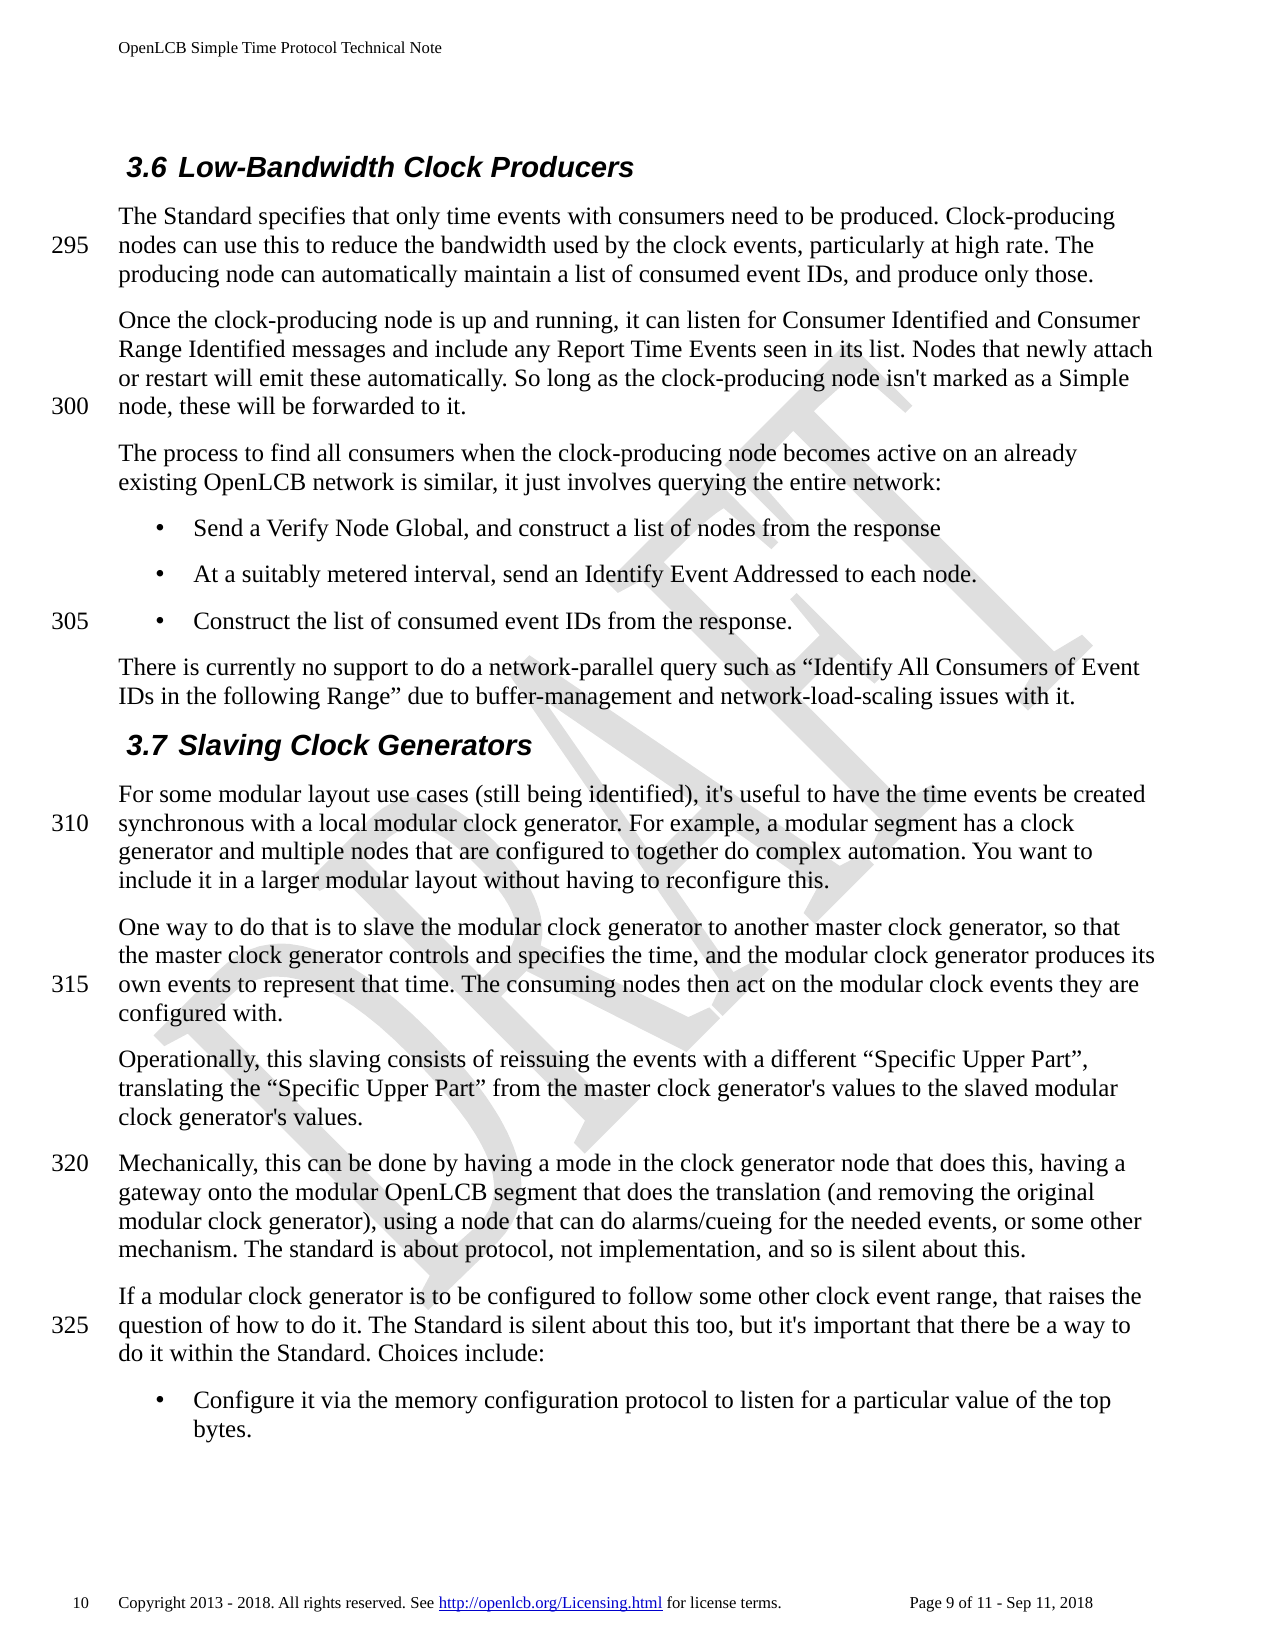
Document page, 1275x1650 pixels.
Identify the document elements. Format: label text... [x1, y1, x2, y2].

text The process to find all consumers when the clock-producing node becomes active on an already existing OpenLCB network is similar, it just involves querying the entire network: [757, 438, 856, 495]
text There is currently no support to do a network-parallel query such as “Identify All Consumers of Event IDs in the following Range” due to buffer-management and network-load-scaling issues with it. [798, 652, 1032, 710]
text For some modular layout use cases (still being identified), it's useful to have the time events be created synchronous with a local modular clock generator. For example, a modular segment has a clock generator and multiple nodes that are configured to together do complex automation. You want to include it in a larger modular layout without having to reconfigure this. [118, 779, 659, 894]
text Mechanically, this can be done by having a mode in the clock generator node that does this, having a gateway onto the modular OpenLCB segment that does the translation (and removing the original modular clock generator), using a node that can do alarms/cueing for the needed events, or some other mechanism. The standard is about protocol, not implementation, and so is silent about this. [478, 1148, 1157, 1263]
list Send a Verify Node Global, and construct a list of nodes from the response [917, 513, 1157, 542]
text For some modular layout use cases (still being identified), it's useful to have the time events be created synchronous with a local modular clock generator. For example, a modular segment has a clock generator and multiple nodes that are configured to together do complex automation. You want to include it in a larger modular layout without having to reconfigure this. [600, 779, 701, 855]
text Operationally, this slaving consists of reissuing the events with a different “Specific Upper Part”, translating the “Specific Upper Part” from the master clock generator's values to the slaved modular clock generator's values. [118, 1044, 284, 1131]
list Send a Verify Node Global, and construct a list of nodes from the response [686, 513, 761, 542]
text For some modular layout use cases (still being identified), it's useful to have the time events be created synchronous with a local modular clock generator. For example, a modular segment has a clock generator and multiple nodes that are configured to together do complex automation. You want to include it in a larger modular layout without having to reconfigure this. [670, 825, 816, 894]
subtitle [639, 728, 821, 761]
text One way to do that is to slave the modular clock generator to another master clock generator, so that the master clock generator controls and specifies the time, and the modular clock generator produces its own events to represent that time. The consuming nodes then act on the modular clock events they are configured with. [118, 912, 490, 1027]
text One way to do that is to slave the modular clock generator to another master clock generator, so that the master clock generator controls and specifies the time, and the modular clock generator produces its own events to represent that time. The consuming nodes then act on the modular clock events they are configured with. [502, 972, 635, 1027]
list Send a Verify Node Global, and construct a list of nodes from the response [750, 513, 903, 542]
text For some modular layout use cases (still being identified), it's useful to have the time events be created synchronous with a local modular clock generator. For example, a modular segment has a clock generator and multiple nodes that are configured to together do complex automation. You want to include it in a larger modular layout without having to reconfigure this. [714, 779, 1157, 894]
text Operationally, this slaving consists of reissuing the events with a different “Specific Upper Part”, translating the “Specific Upper Part” from the master clock generator's values to the slaved modular clock generator's values. [550, 1044, 1157, 1131]
list At a suitably metered interval, send an Identify Event Addressed to each node. [665, 559, 949, 588]
text There is currently no support to do a network-parallel query such as “Identify All Consumers of Event IDs in the following Range” due to buffer-management and network-load-scaling issues with it. [1030, 652, 1157, 710]
text If a modular clock generator is to be configured to follow some other clock event range, that raises the question of how to do it. The Standard is silent about this too, but it's important that there be a way to do it within the Standard. Choices include: [118, 1281, 1157, 1367]
list Construct the list of consumed event IDs from the response. [1010, 606, 1157, 635]
text Mechanically, this can be done by having a mode in the clock generator node that does this, having a gateway onto the modular OpenLCB segment that does the translation (and removing the original modular clock generator), using a node that can do alarms/cueing for the needed events, or some other mechanism. The standard is about protocol, not implementation, and so is silent about this. [344, 1148, 494, 1251]
list Configure it via the memory configuration protocol to listen for a particular value of the top bytes. [156, 1385, 1157, 1442]
list Construct the list of consumed event IDs from the response. [709, 606, 818, 635]
list At a suitably metered interval, send an Identify Event Addressed to each node. [156, 559, 629, 588]
text The process to find all consumers when the clock-producing node becomes active on an already existing OpenLCB network is similar, it just involves querying the entire network: [842, 438, 1157, 495]
subtitle Slaving Clock Generators [118, 728, 567, 761]
list Construct the list of consumed event IDs from the response. [156, 606, 695, 635]
text The process to find all consumers when the clock-producing node becomes active on an already existing OpenLCB network is similar, it just involves querying the entire network: [118, 438, 753, 495]
text One way to do that is to slave the modular clock generator to another master clock generator, so that the master clock generator controls and specifies the time, and the modular clock generator produces its own events to represent that time. The consuming nodes then act on the modular clock events they are configured with. [211, 977, 378, 1027]
text One way to do that is to slave the modular clock generator to another master clock generator, so that the master clock generator controls and specifies the time, and the modular clock generator produces its own events to represent that time. The consuming nodes then act on the modular clock events they are configured with. [540, 912, 1157, 1027]
text There is currently no support to do a network-parallel query such as “Identify All Consumers of Event IDs in the following Range” due to buffer-management and network-load-scaling issues with it. [118, 652, 770, 710]
text Once the clock-producing node is up and running, it can listen for Consumer Identified and Consumer Range Identified messages and include any Report Time Events seen in its list. Nodes that newly attach or restart will emit these automatically. So long as the clock-producing node isn't marked as a Simple node, these will be forwarded to it. [118, 305, 1157, 420]
list Send a Verify Node Global, and construct a list of nodes from the response [156, 513, 675, 542]
text The Standard specifies that only time events with consumers need to be produced. Clock-producing nodes can use this to reduce the bandwidth used by the clock events, particularly at high rate. The producing node can automatically maintain a list of consumed event IDs, and produce only those. [118, 201, 1157, 287]
list Construct the list of consumed event IDs from the response. [811, 606, 996, 635]
text Operationally, this slaving consists of reissuing the events with a different “Specific Upper Part”, translating the “Specific Upper Part” from the master clock generator's values to the slaved modular clock generator's values. [240, 1044, 472, 1131]
subtitle [831, 728, 1157, 761]
text Operationally, this slaving consists of reissuing the events with a different “Specific Upper Part”, translating the “Specific Upper Part” from the master clock generator's values to the slaved modular clock generator's values. [444, 1044, 584, 1131]
subtitle [565, 728, 631, 761]
text Mechanically, this can be done by having a mode in the clock generator node that does this, having a gateway onto the modular OpenLCB segment that does the translation (and removing the original modular clock generator), using a node that can do alarms/cueing for the needed events, or some other mechanism. The standard is about protocol, not implementation, and so is silent about this. [118, 1148, 416, 1263]
text For some modular layout use cases (still being identified), it's useful to have the time events be created synchronous with a local modular clock generator. For example, a modular segment has a clock generator and multiple nodes that are configured to together do complex automation. You want to include it in a larger modular layout without having to reconfigure this. [366, 828, 500, 894]
subtitle Low-Bandwidth Clock Producers [118, 150, 1157, 183]
list At a suitably metered interval, send an Identify Event Addressed to each node. [963, 559, 1157, 588]
